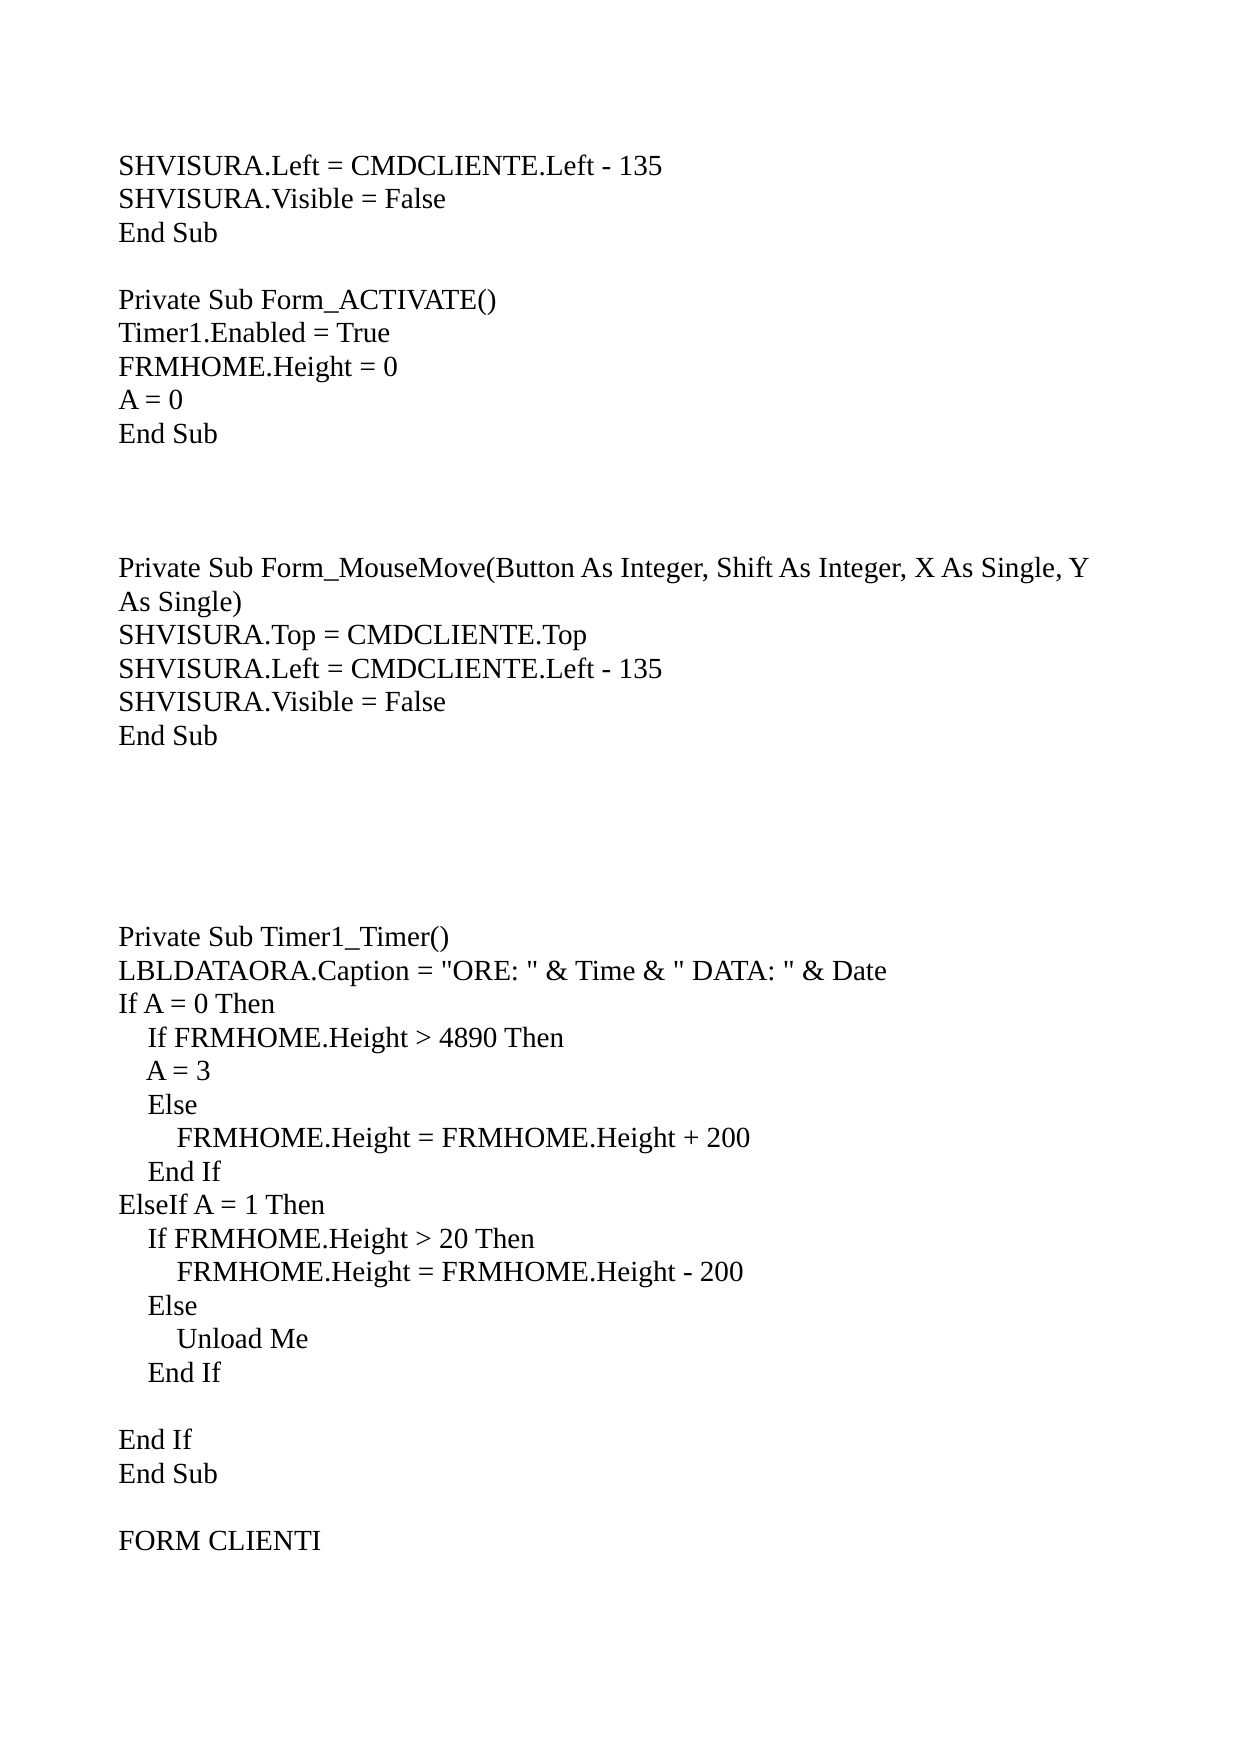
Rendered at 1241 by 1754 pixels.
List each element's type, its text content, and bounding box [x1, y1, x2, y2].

text ElseIf A = 1 Then [118, 1187, 1122, 1221]
text End If [118, 1355, 1122, 1389]
text Timer1.Enabled = True [118, 315, 1122, 349]
text A = 0 [118, 382, 1122, 416]
text Unload Me [118, 1322, 1122, 1355]
text Private Sub Form_ACTIVATE() [118, 282, 1122, 315]
text SHVISURA.Top = CMDCLIENTE.Top [118, 617, 1122, 651]
text SHVISURA.Visible = False [118, 684, 1122, 718]
text End Sub [118, 1456, 1122, 1489]
text SHVISURA.Visible = False [118, 181, 1122, 215]
text Else [118, 1288, 1122, 1322]
text End Sub [118, 416, 1122, 449]
text SHVISURA.Left = CMDCLIENTE.Left - 135 [118, 651, 1122, 684]
text FRMHOME.Height = 0 [118, 349, 1122, 382]
text FRMHOME.Height = FRMHOME.Height + 200 [118, 1120, 1122, 1154]
text A = 3 [118, 1053, 1122, 1087]
text End If [118, 1422, 1122, 1456]
text Private Sub Timer1_Timer() [118, 919, 1122, 953]
text Private Sub Form_MouseMove(Button As Integer, Shift As Integer, X As Single, Y As Single) [118, 550, 1122, 617]
text End If [118, 1154, 1122, 1187]
text If FRMHOME.Height > 20 Then [118, 1221, 1122, 1254]
text FORM CLIENTI [118, 1523, 1122, 1556]
text SHVISURA.Left = CMDCLIENTE.Left - 135 [118, 148, 1122, 181]
text End Sub [118, 215, 1122, 248]
text FRMHOME.Height = FRMHOME.Height - 200 [118, 1254, 1122, 1288]
text LBLDATAORA.Caption = "ORE: " & Time & " DATA: " & Date [118, 953, 1122, 986]
text If A = 0 Then [118, 986, 1122, 1020]
text Else [118, 1087, 1122, 1120]
text End Sub [118, 718, 1122, 751]
text If FRMHOME.Height > 4890 Then [118, 1020, 1122, 1053]
